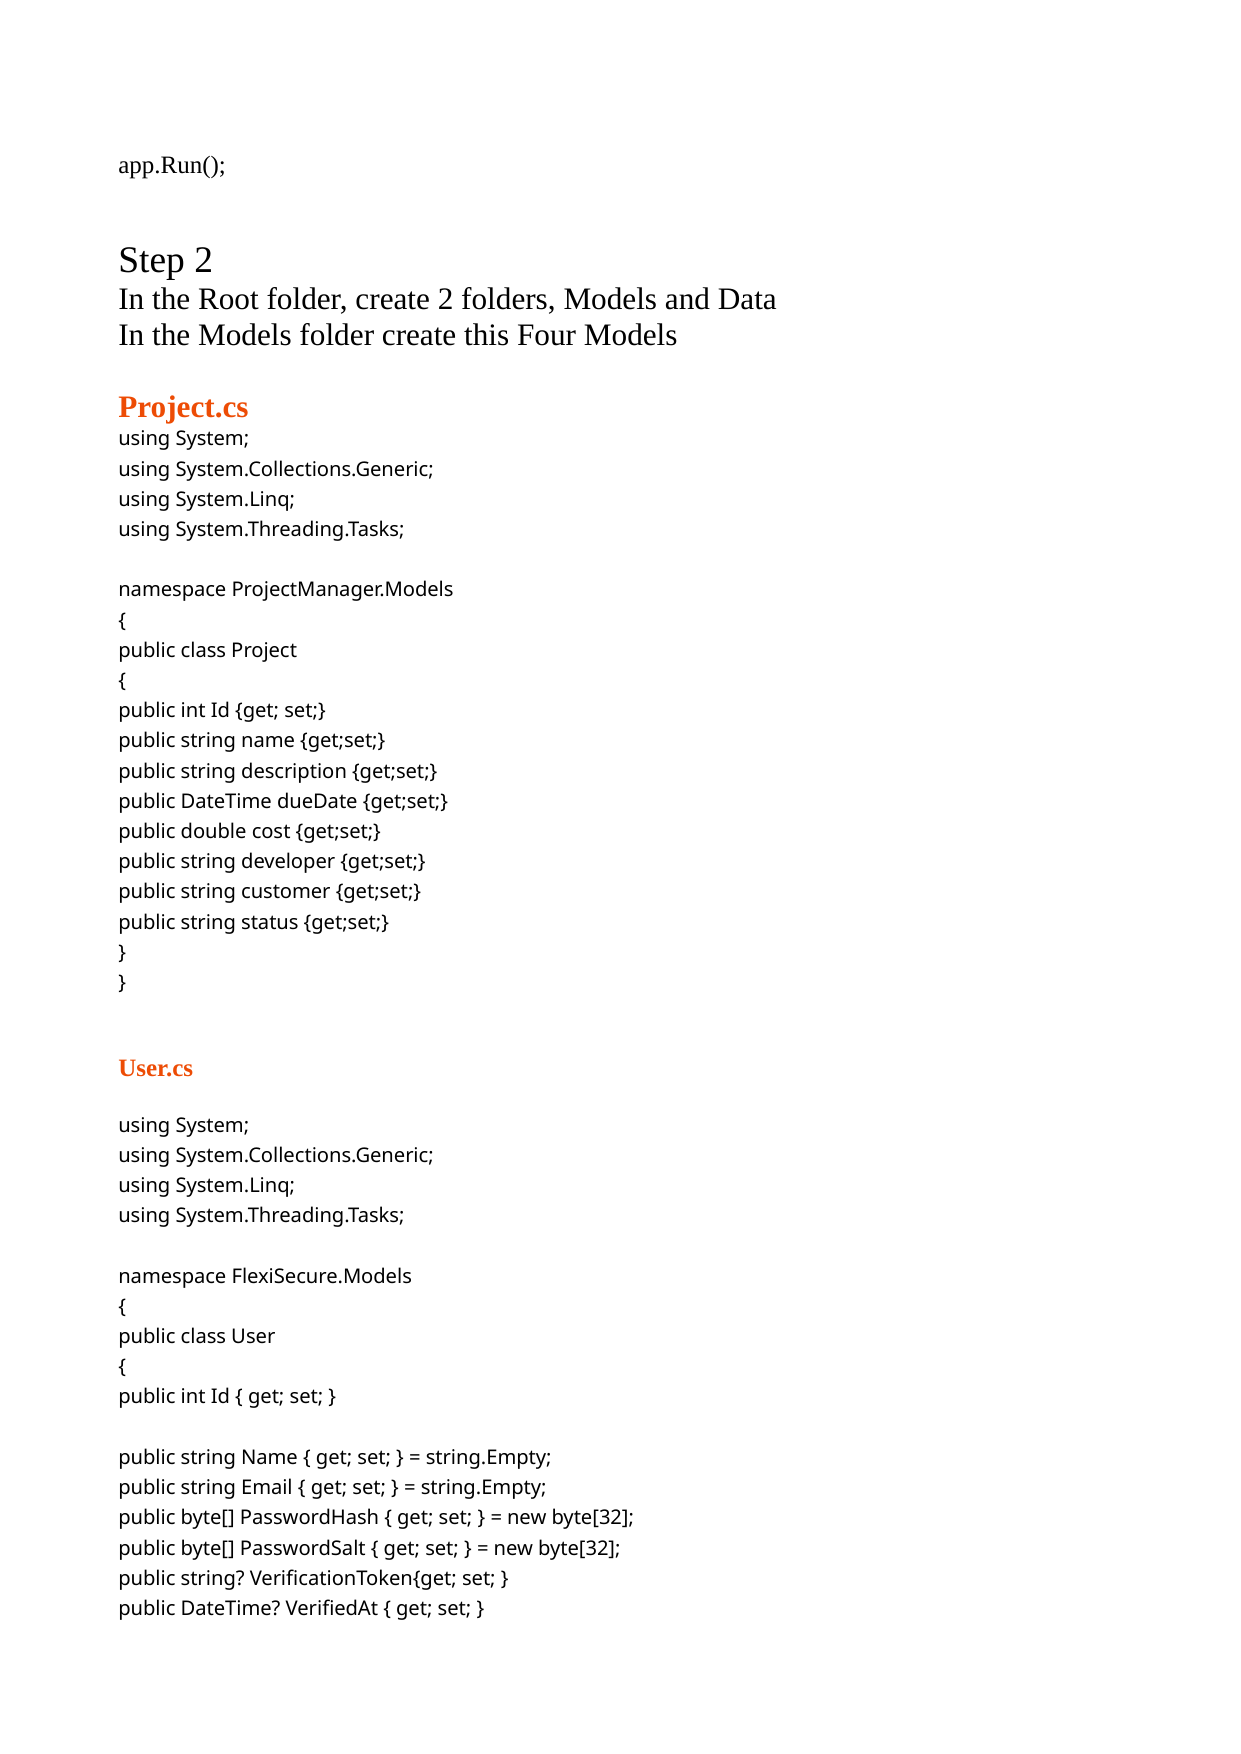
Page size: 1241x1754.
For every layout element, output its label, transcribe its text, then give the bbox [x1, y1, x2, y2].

text public double cost {get;set;} [118, 814, 1122, 844]
text public DateTime dueDate {get;set;} [118, 784, 1122, 814]
text User.cs [118, 1053, 1122, 1082]
text In the Root folder, create 2 folders, Models and Data [118, 281, 1122, 317]
text app.Run(); [118, 148, 1122, 178]
text public string? VerificationToken{get; set; } [118, 1561, 1122, 1591]
text public string status {get;set;} [118, 905, 1122, 935]
text public string name {get;set;} [118, 724, 1122, 754]
text Step 2 [118, 237, 1122, 281]
text using System.Collections.Generic; [118, 452, 1122, 482]
text namespace FlexiSecure.Models [118, 1259, 1122, 1289]
text using System.Linq; [118, 482, 1122, 512]
text public int Id {get; set;} [118, 693, 1122, 724]
text public string Name { get; set; } = string.Empty; [118, 1440, 1122, 1470]
text using System; [118, 1111, 1122, 1138]
text { [118, 1289, 1122, 1319]
text public byte[] PasswordHash { get; set; } = new byte[32]; [118, 1500, 1122, 1531]
text using System.Threading.Tasks; [118, 512, 1122, 542]
text using System; [118, 424, 1122, 452]
text } [118, 965, 1122, 996]
text public class User [118, 1319, 1122, 1349]
text public DateTime? VerifiedAt { get; set; } [118, 1591, 1122, 1621]
text public string developer {get;set;} [118, 844, 1122, 875]
text namespace ProjectManager.Models [118, 573, 1122, 603]
text Project.cs [118, 388, 1122, 424]
text public class Project [118, 633, 1122, 663]
text { [118, 603, 1122, 633]
text using System.Threading.Tasks; [118, 1198, 1122, 1228]
text public string customer {get;set;} [118, 875, 1122, 905]
text public int Id { get; set; } [118, 1379, 1122, 1410]
text { [118, 1349, 1122, 1379]
text In the Models folder create this Four Models [118, 317, 1122, 352]
text using System.Collections.Generic; [118, 1138, 1122, 1168]
text { [118, 663, 1122, 693]
text } [118, 935, 1122, 965]
text public byte[] PasswordSalt { get; set; } = new byte[32]; [118, 1531, 1122, 1561]
text using System.Linq; [118, 1168, 1122, 1198]
text public string description {get;set;} [118, 754, 1122, 784]
text public string Email { get; set; } = string.Empty; [118, 1470, 1122, 1500]
